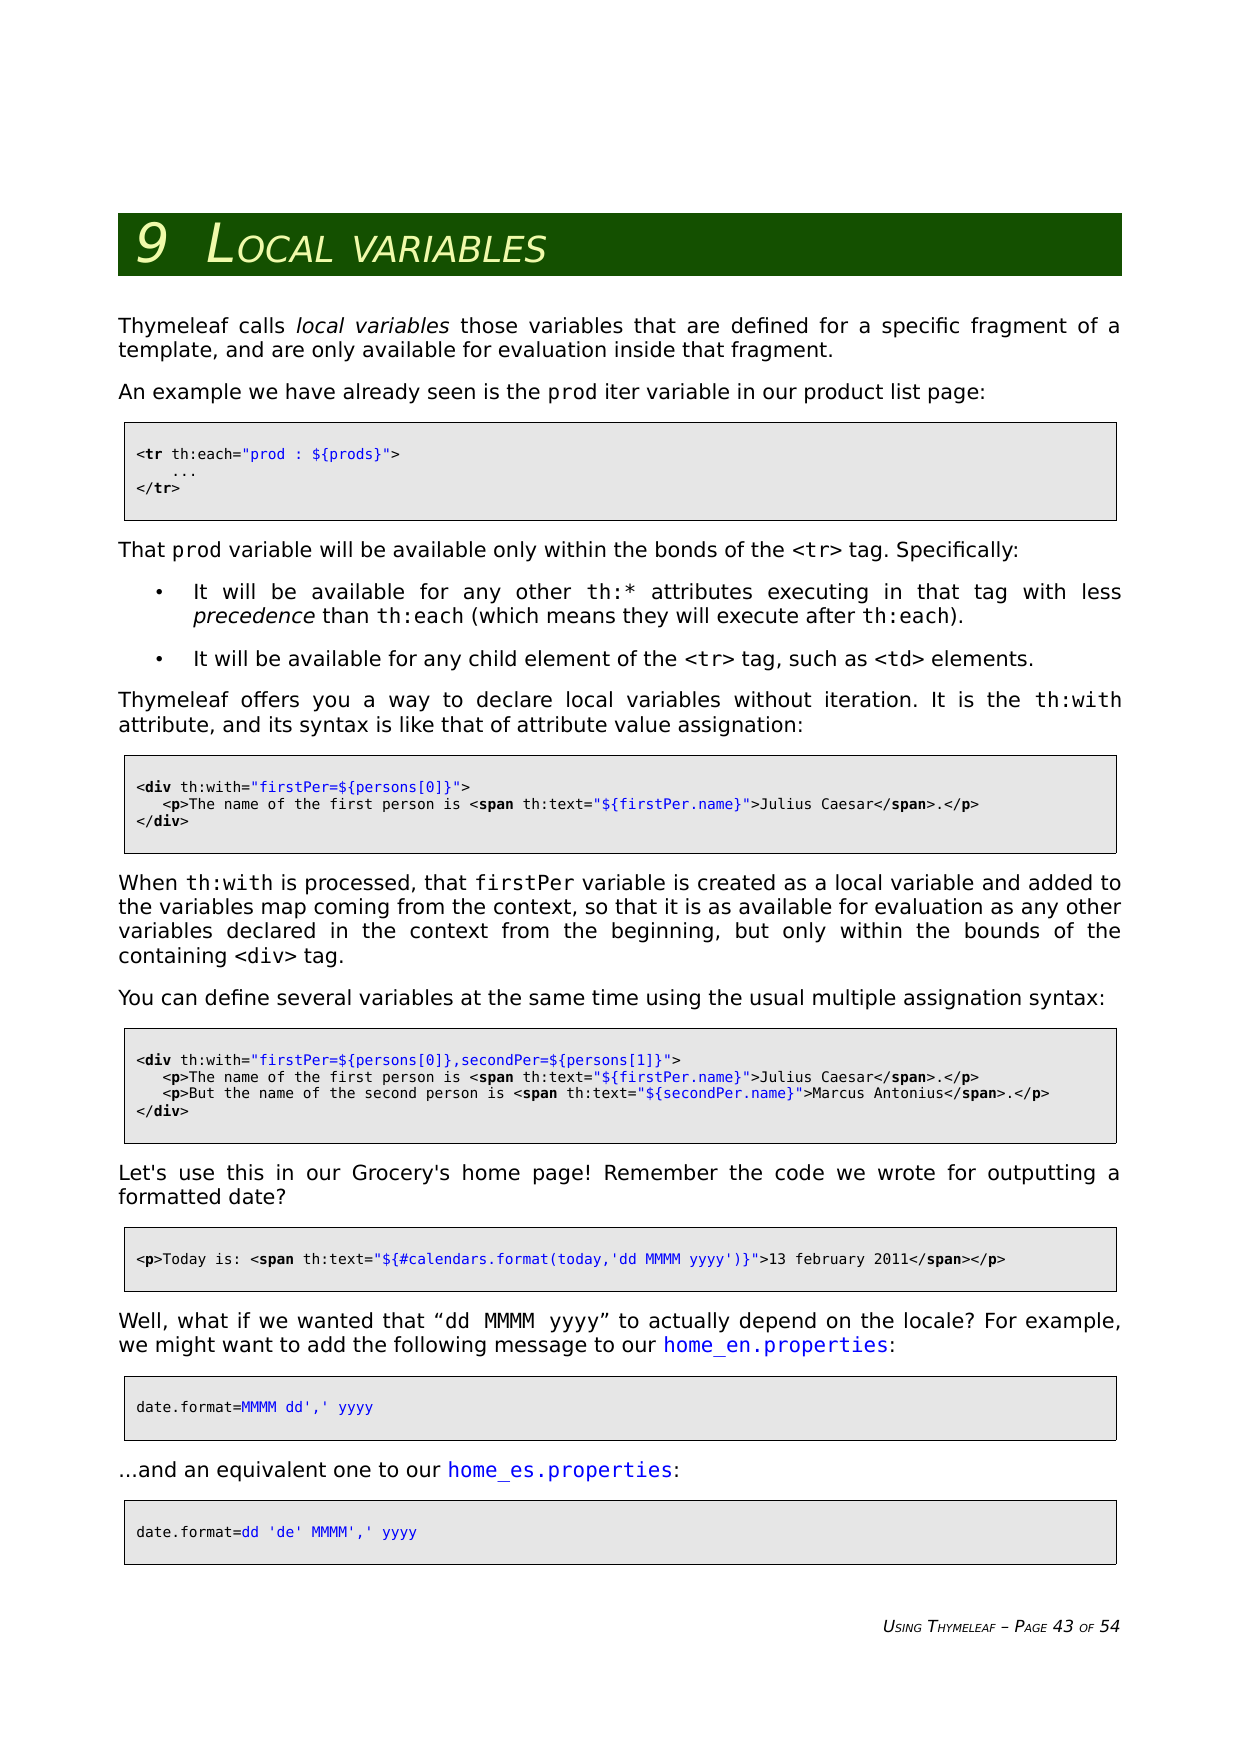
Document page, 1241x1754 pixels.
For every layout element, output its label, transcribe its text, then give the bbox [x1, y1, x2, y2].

text date.format=dd 'de' MMMM',' yyyy [125, 1501, 1116, 1564]
subtitle Local variables [118, 213, 1122, 276]
text You can define several variables at the same time using the usual multiple assignation syntax: [118, 986, 1122, 1010]
list It will be available for any other th:* attributes executing in that tag with less precedence than th:each (which means they will execute after th:each). [156, 580, 1122, 629]
text That prod variable will be available only within the bonds of the <tr> tag. Specifically: [118, 538, 1122, 563]
text An example we have already seen is the prod iter variable in our product list page: [118, 380, 1122, 404]
text Thymeleaf offers you a way to declare local variables without iteration. It is the th:with attribute, and its syntax is like that of attribute value assignation: [118, 688, 1122, 737]
text <p>Today is: <span th:text="${#calendars.format(today,'dd MMMM yyyy')}">13 february 2011</span></p> [125, 1228, 1116, 1291]
text date.format=MMMM dd',' yyyy [125, 1377, 1116, 1440]
text When th:with is processed, that firstPer variable is created as a local variable and added to the variables map coming from the context, so that it is as available for evaluation as any other variables declared in the context from the beginning, but only within the bounds of the containing <div> tag. [118, 871, 1122, 968]
list It will be available for any child element of the <tr> tag, such as <td> elements. [156, 647, 1122, 671]
text Thymeleaf calls local variables those variables that are defined for a specific fragment of a template, and are only available for evaluation inside that fragment. [118, 314, 1122, 362]
text <div th:with="firstPer=${persons[0]}"> <p>The name of the first person is <span th:text="${firstPer.name}">Julius Caesar</span>.</p> </div> [125, 756, 1116, 853]
text ...and an equivalent one to our home_es.properties: [118, 1458, 1122, 1482]
text Well, what if we wanted that “dd MMMM yyyy” to actually depend on the locale? For example, we might want to add the following message to our home_en.properties: [118, 1309, 1122, 1358]
text <div th:with="firstPer=${persons[0]},secondPer=${persons[1]}"> <p>The name of the first person is <span th:text="${firstPer.name}">Julius Caesar</span>.</p> <p>But the name of the second person is <span th:text="${secondPer.name}">Marcus Antonius</span>.</p> </div> [125, 1029, 1116, 1143]
text Let's use this in our Grocery's home page! Remember the code we wrote for outputting a formatted date? [118, 1161, 1122, 1209]
text <tr th:each="prod : ${prods}"> ... </tr> [125, 423, 1116, 520]
